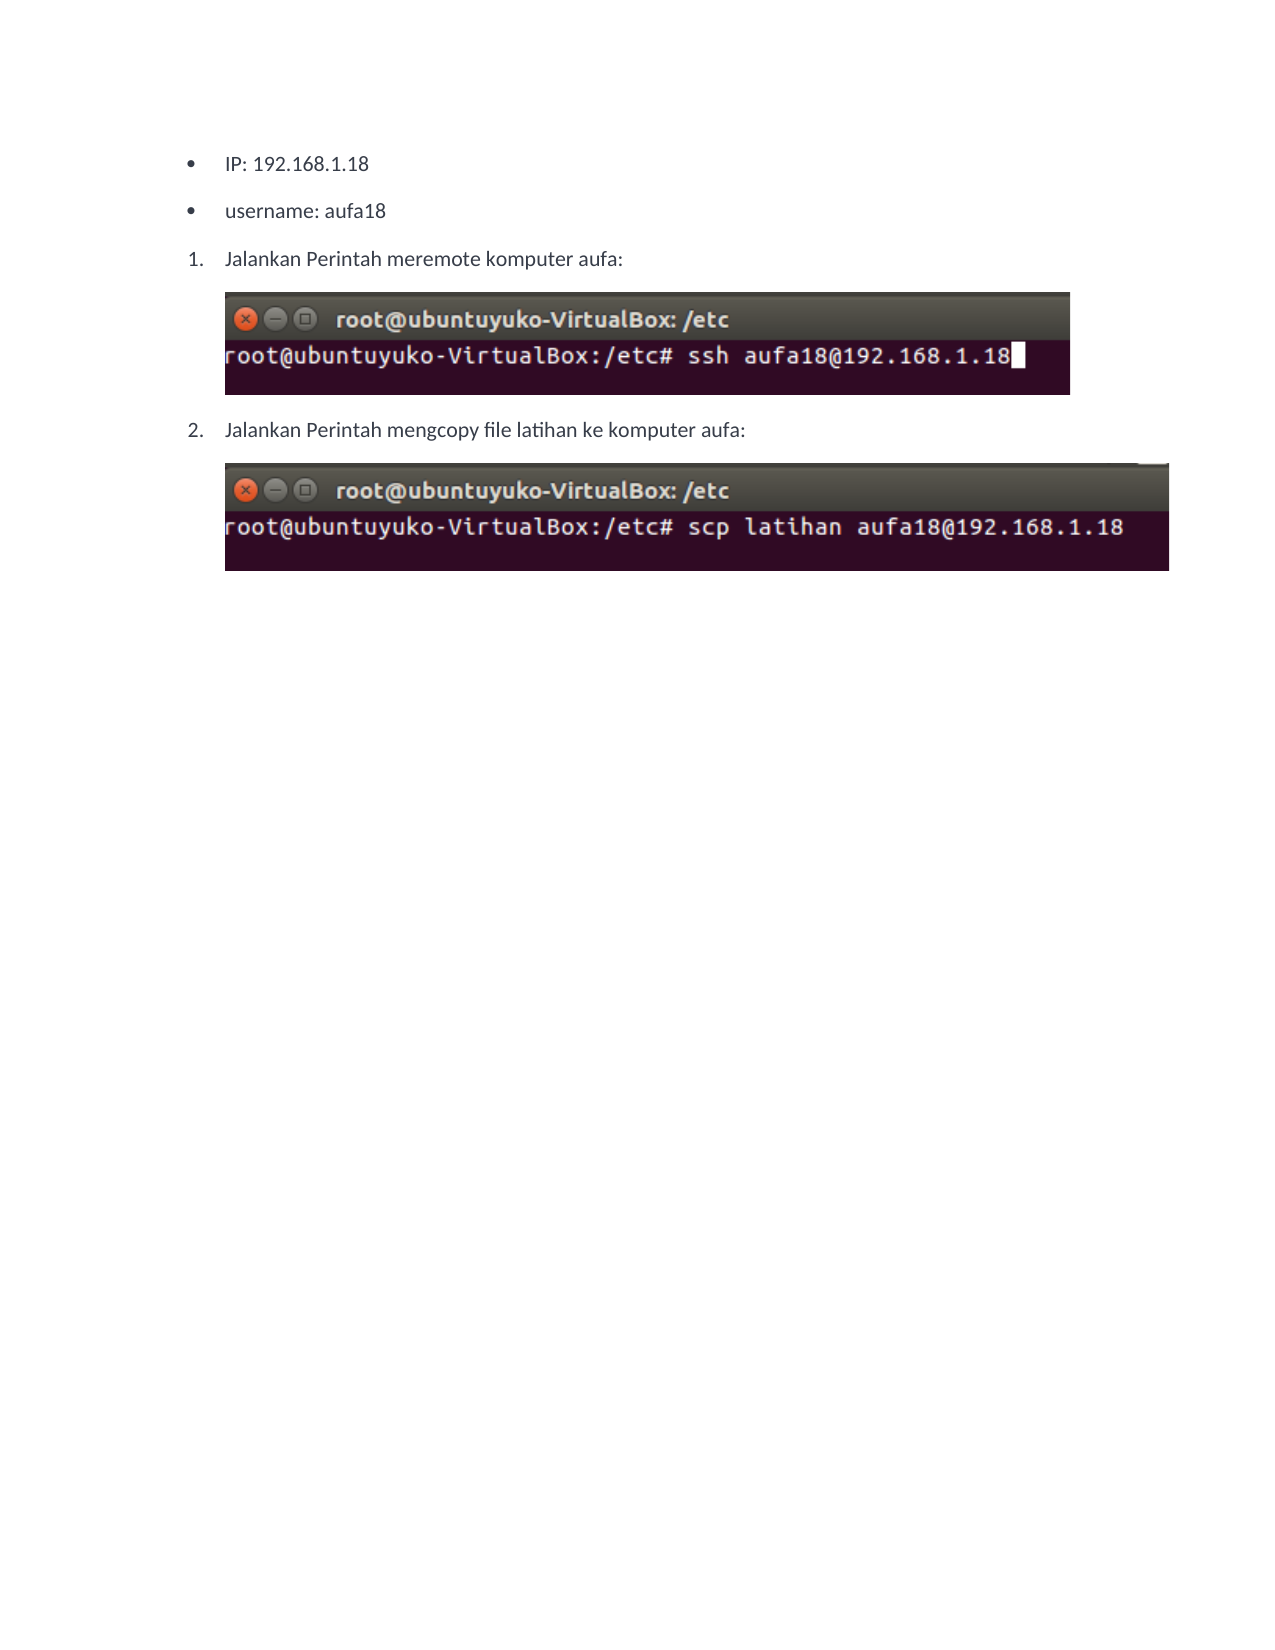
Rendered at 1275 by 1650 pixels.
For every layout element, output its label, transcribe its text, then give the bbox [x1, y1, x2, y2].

list username: aufa18 [187, 197, 1125, 224]
list IP: 192.168.1.18 [187, 150, 1125, 177]
list Jalankan Perintah mengcopy file latihan ke komputer aufa: [187, 416, 1125, 442]
list Jalankan Perintah meremote komputer aufa: [187, 245, 1125, 272]
